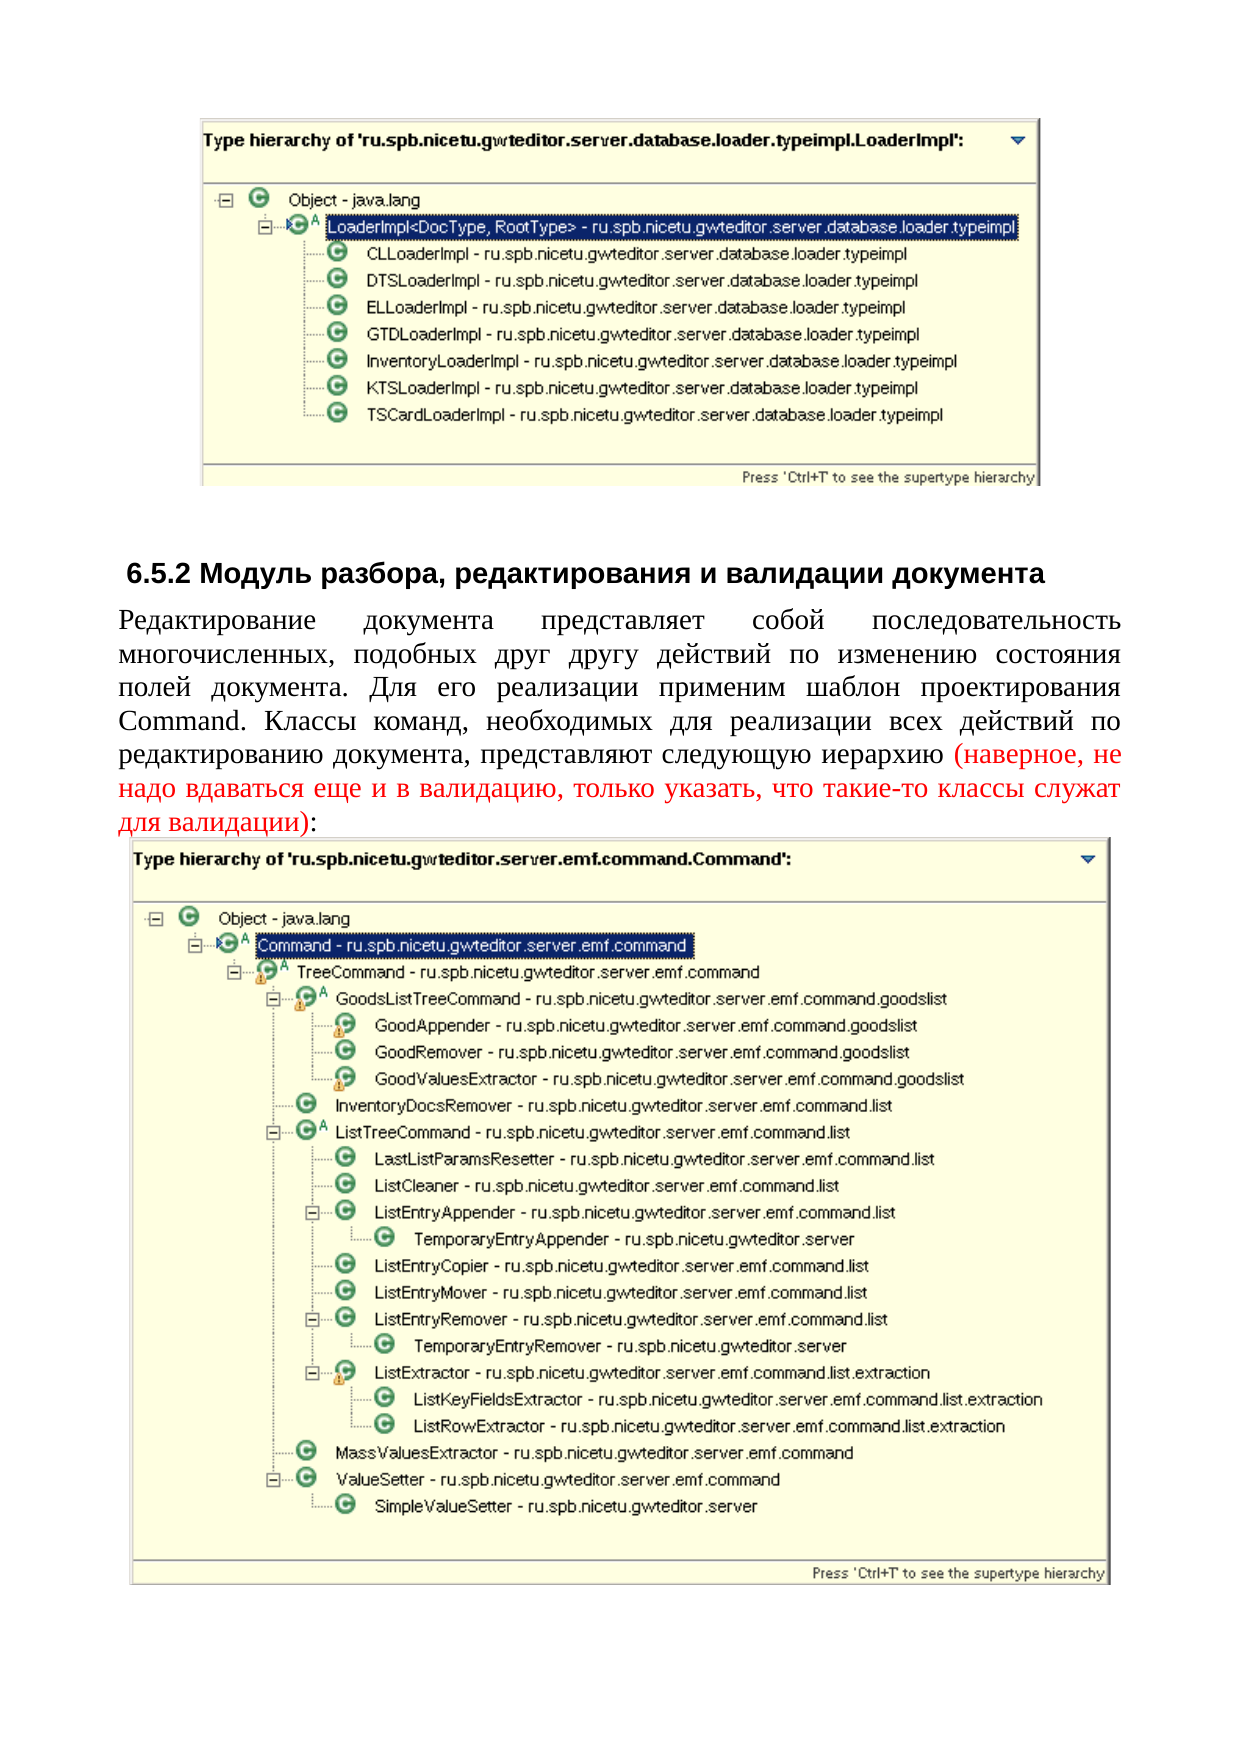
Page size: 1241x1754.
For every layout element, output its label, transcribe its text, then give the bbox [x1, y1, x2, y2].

subtitle Модуль разбора, редактирования и валидации документа [118, 556, 1122, 590]
text Редактирование документа представляет собой последовательность многочисленных, подобных друг другу действий по изменению состояния полей документа. Для его реализации применим шаблон проектирования Command. Классы команд, необходимых для реализации всех действий по редактированию документа, представляют следующую иерархию (наверное, не надо вдаваться еще и в валидацию, только указать, что такие-то классы служат для валидации): [118, 602, 1122, 837]
